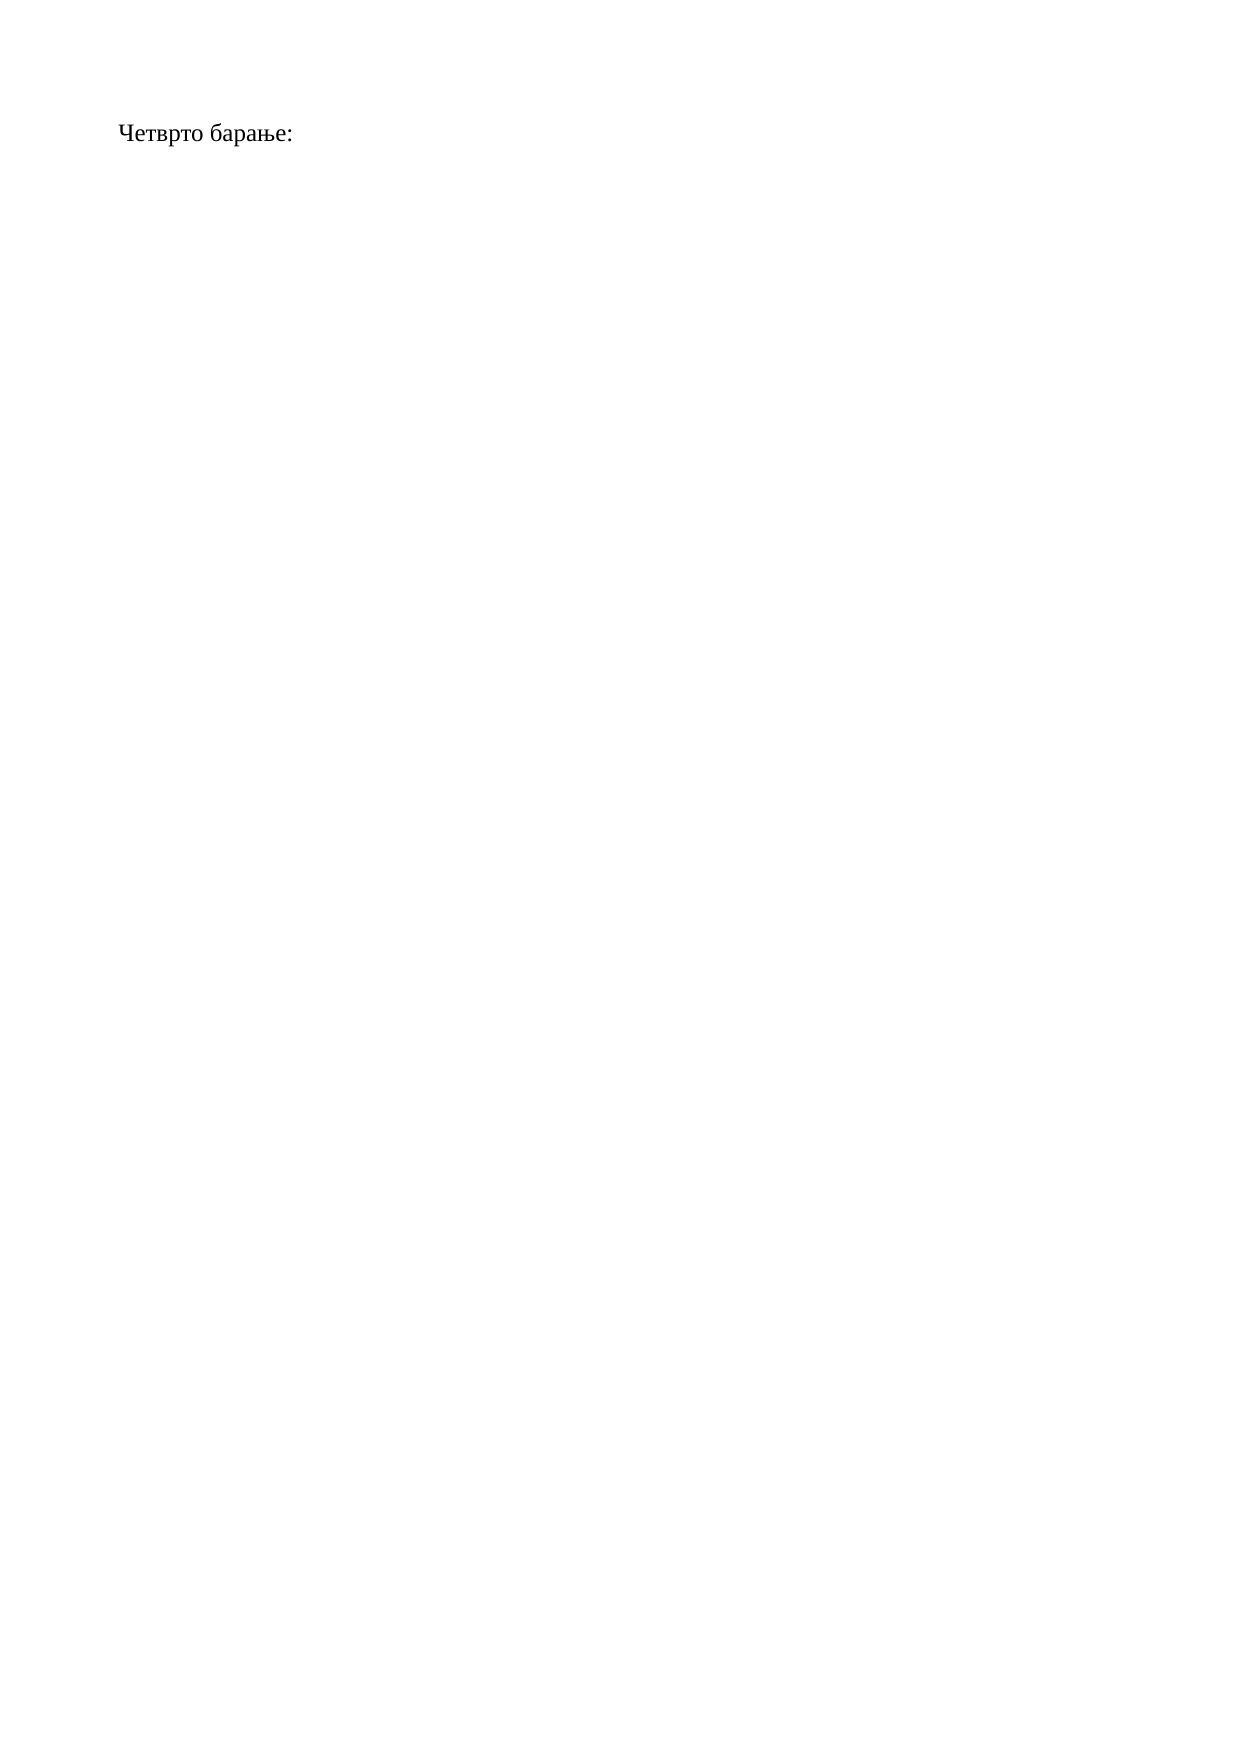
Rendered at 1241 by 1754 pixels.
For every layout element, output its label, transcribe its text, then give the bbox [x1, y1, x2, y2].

text Четврто барање: [118, 118, 1122, 147]
